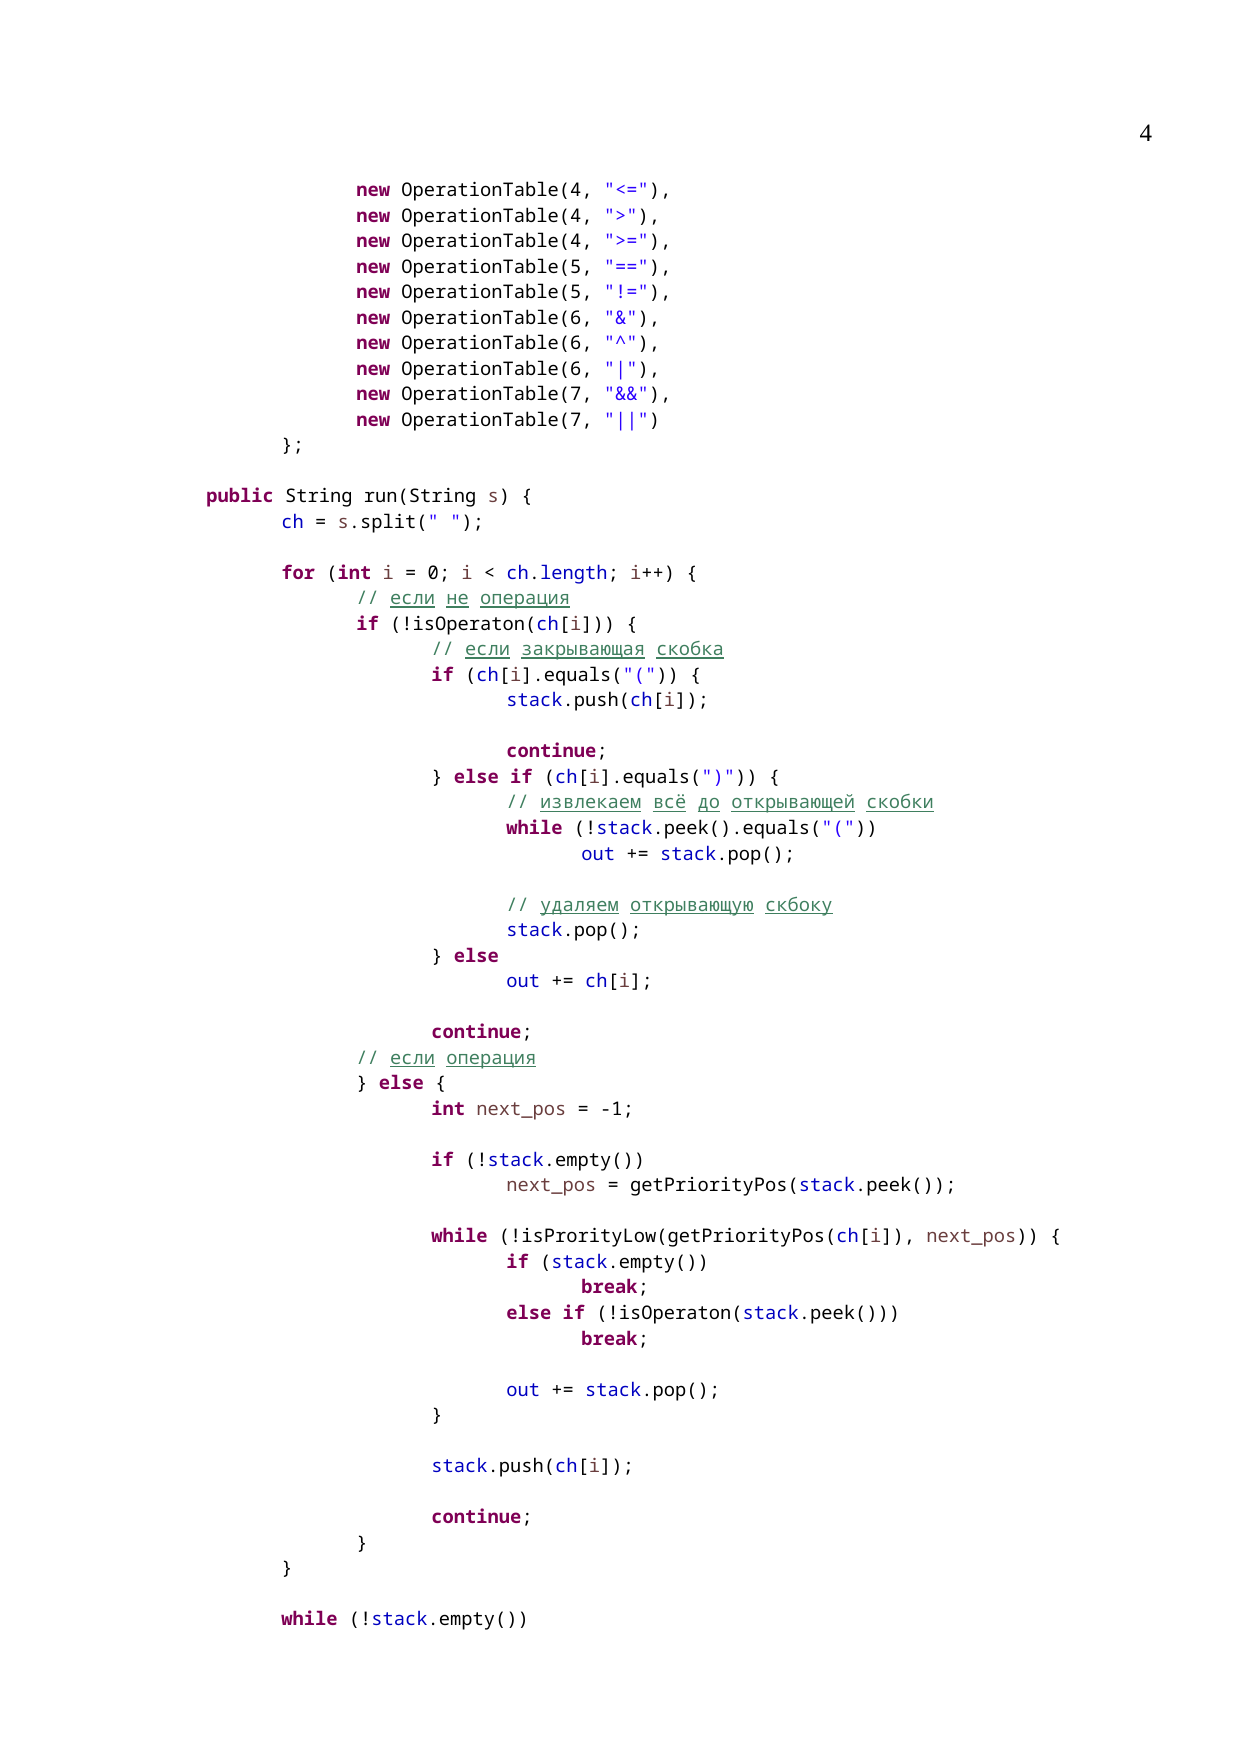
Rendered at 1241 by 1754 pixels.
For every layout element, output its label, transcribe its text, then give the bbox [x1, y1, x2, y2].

text } [131, 1554, 1152, 1580]
text stack.push(ch[i]); [131, 687, 1152, 712]
text if (stack.empty()) [131, 1248, 1152, 1274]
text // если закрывающая скобка [131, 636, 1152, 661]
text while (!stack.empty()) [131, 1606, 1152, 1631]
text new OperationTable(5, "=="), [131, 253, 1152, 278]
text stack.pop(); [131, 916, 1152, 942]
text while (!isProrityLow(getPriorityPos(ch[i]), next_pos)) { [131, 1223, 1152, 1248]
text new OperationTable(7, "&&"), [131, 381, 1152, 406]
text } [131, 1401, 1152, 1427]
text new OperationTable(7, "||") [131, 406, 1152, 432]
text } else [131, 942, 1152, 967]
text next_pos = getPriorityPos(stack.peek()); [131, 1172, 1152, 1197]
text int next_pos = -1; [131, 1095, 1152, 1121]
text // если операция [131, 1044, 1152, 1069]
text if (!stack.empty()) [131, 1146, 1152, 1172]
text // извлекаем всё до открывающей скобки [131, 789, 1152, 814]
text continue; [131, 1503, 1152, 1529]
text out += stack.pop(); [131, 1376, 1152, 1401]
text out += stack.pop(); [131, 840, 1152, 865]
text new OperationTable(6, "^"), [131, 329, 1152, 355]
text }; [131, 432, 1152, 457]
text stack.push(ch[i]); [131, 1452, 1152, 1478]
text // если не операция [131, 585, 1152, 610]
text public String run(String s) { [131, 483, 1152, 508]
text new OperationTable(4, ">"), [131, 202, 1152, 227]
text } [131, 1529, 1152, 1554]
text break; [131, 1325, 1152, 1350]
text while (!stack.peek().equals("(")) [131, 814, 1152, 840]
text continue; [131, 738, 1152, 763]
text if (!isOperaton(ch[i])) { [131, 610, 1152, 636]
text new OperationTable(4, "<="), [131, 176, 1152, 202]
text new OperationTable(6, "|"), [131, 355, 1152, 381]
text } else { [131, 1069, 1152, 1095]
text for (int i = 0; i < ch.length; i++) { [131, 559, 1152, 585]
text else if (!isOperaton(stack.peek())) [131, 1299, 1152, 1325]
text continue; [131, 1018, 1152, 1044]
text if (ch[i].equals("(")) { [131, 661, 1152, 687]
text ch = s.split(" "); [131, 508, 1152, 534]
text new OperationTable(6, "&"), [131, 304, 1152, 329]
text new OperationTable(5, "!="), [131, 278, 1152, 304]
text // удаляем открывающую скбоку [131, 891, 1152, 916]
text } else if (ch[i].equals(")")) { [131, 763, 1152, 789]
text out += ch[i]; [131, 967, 1152, 993]
text break; [131, 1274, 1152, 1299]
text new OperationTable(4, ">="), [131, 227, 1152, 253]
